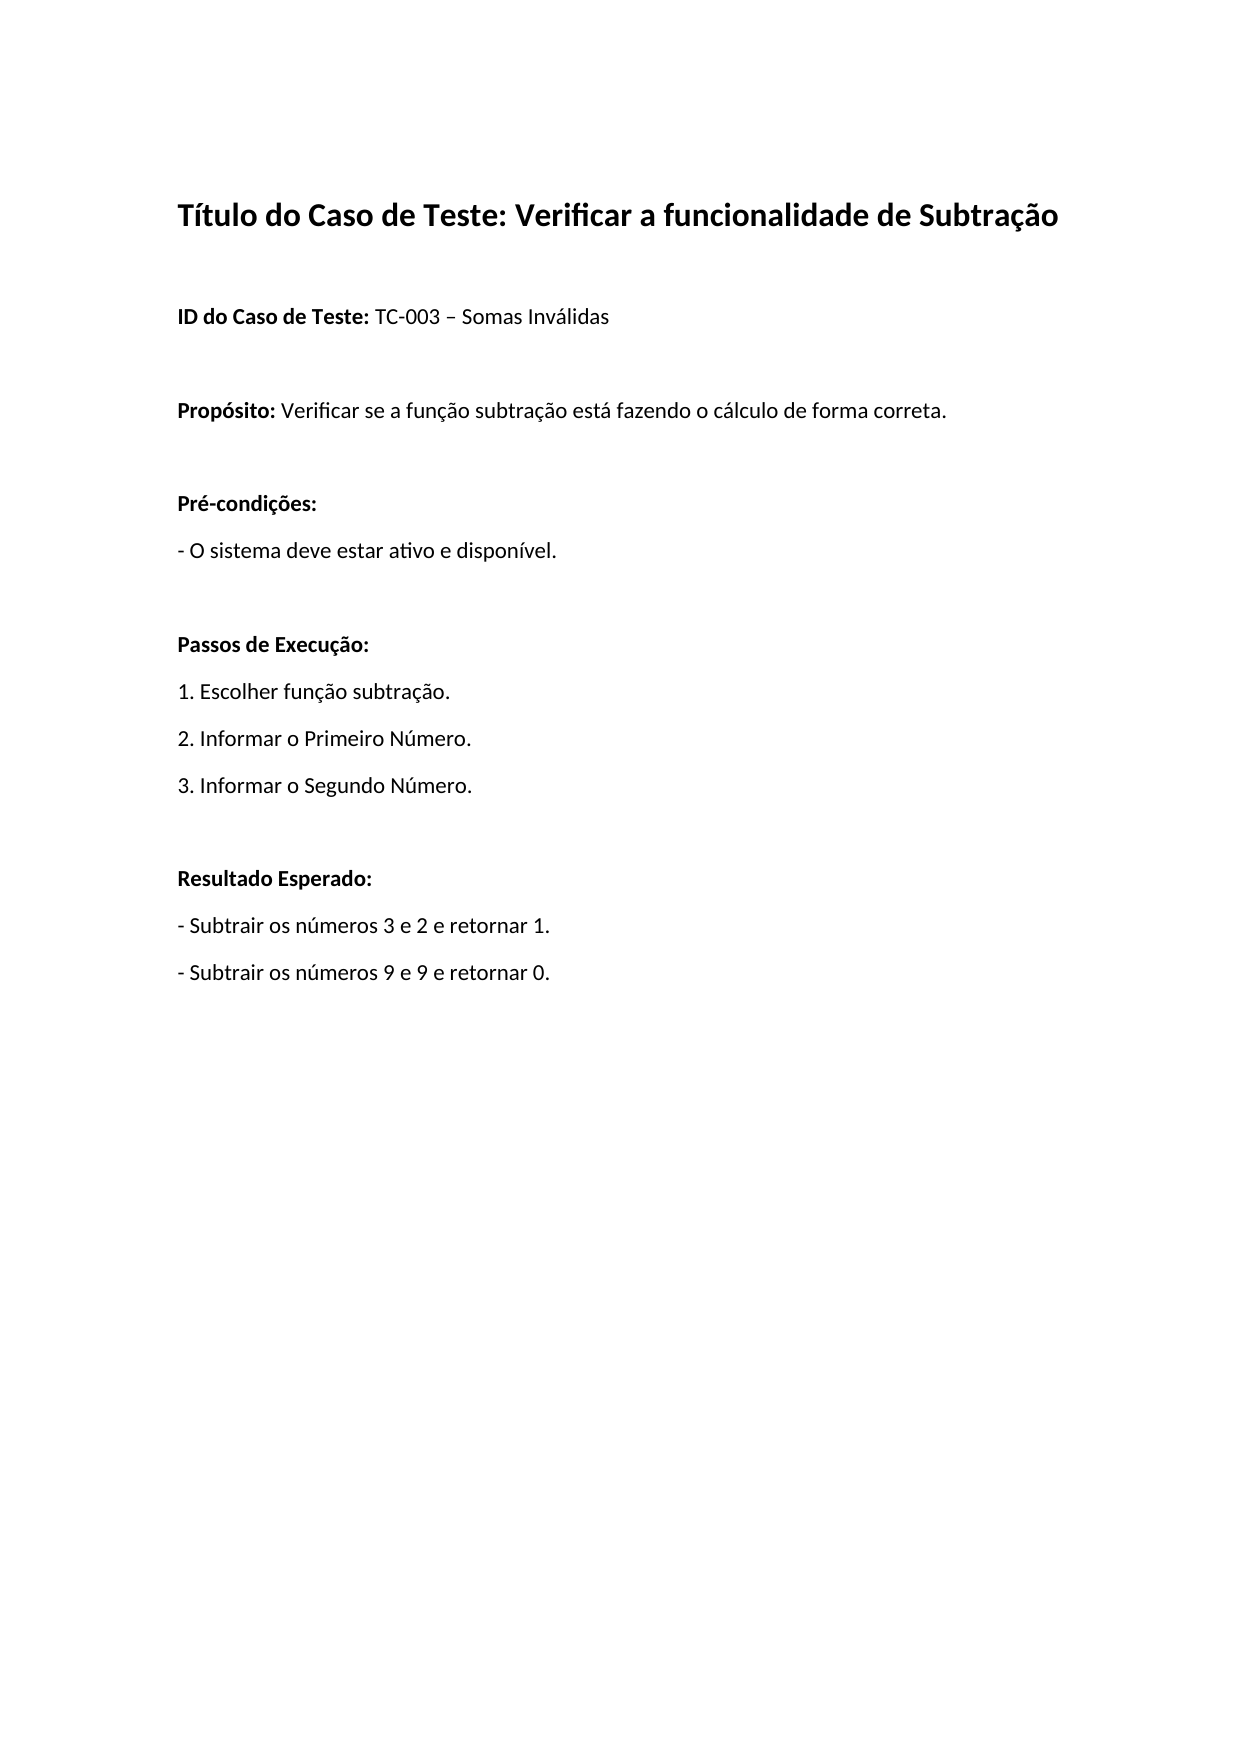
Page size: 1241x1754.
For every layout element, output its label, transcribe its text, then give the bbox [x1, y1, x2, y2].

text ID do Caso de Teste: TC-003 – Somas Inválidas [177, 302, 1063, 330]
text Passos de Execução: [177, 630, 1063, 658]
text Título do Caso de Teste: Verificar a funcionalidade de Subtração [177, 194, 1063, 235]
text 3. Informar o Segundo Número. [177, 771, 1063, 799]
text Pré-condições: [177, 489, 1063, 517]
text - O sistema deve estar ativo e disponível. [177, 536, 1063, 564]
text Propósito: Verificar se a função subtração está fazendo o cálculo de forma correta. [177, 396, 1063, 424]
text 2. Informar o Primeiro Número. [177, 724, 1063, 752]
text - Subtrair os números 9 e 9 e retornar 0. [177, 958, 1063, 986]
text 1. Escolher função subtração. [177, 677, 1063, 705]
text Resultado Esperado: [177, 864, 1063, 892]
text - Subtrair os números 3 e 2 e retornar 1. [177, 911, 1063, 939]
